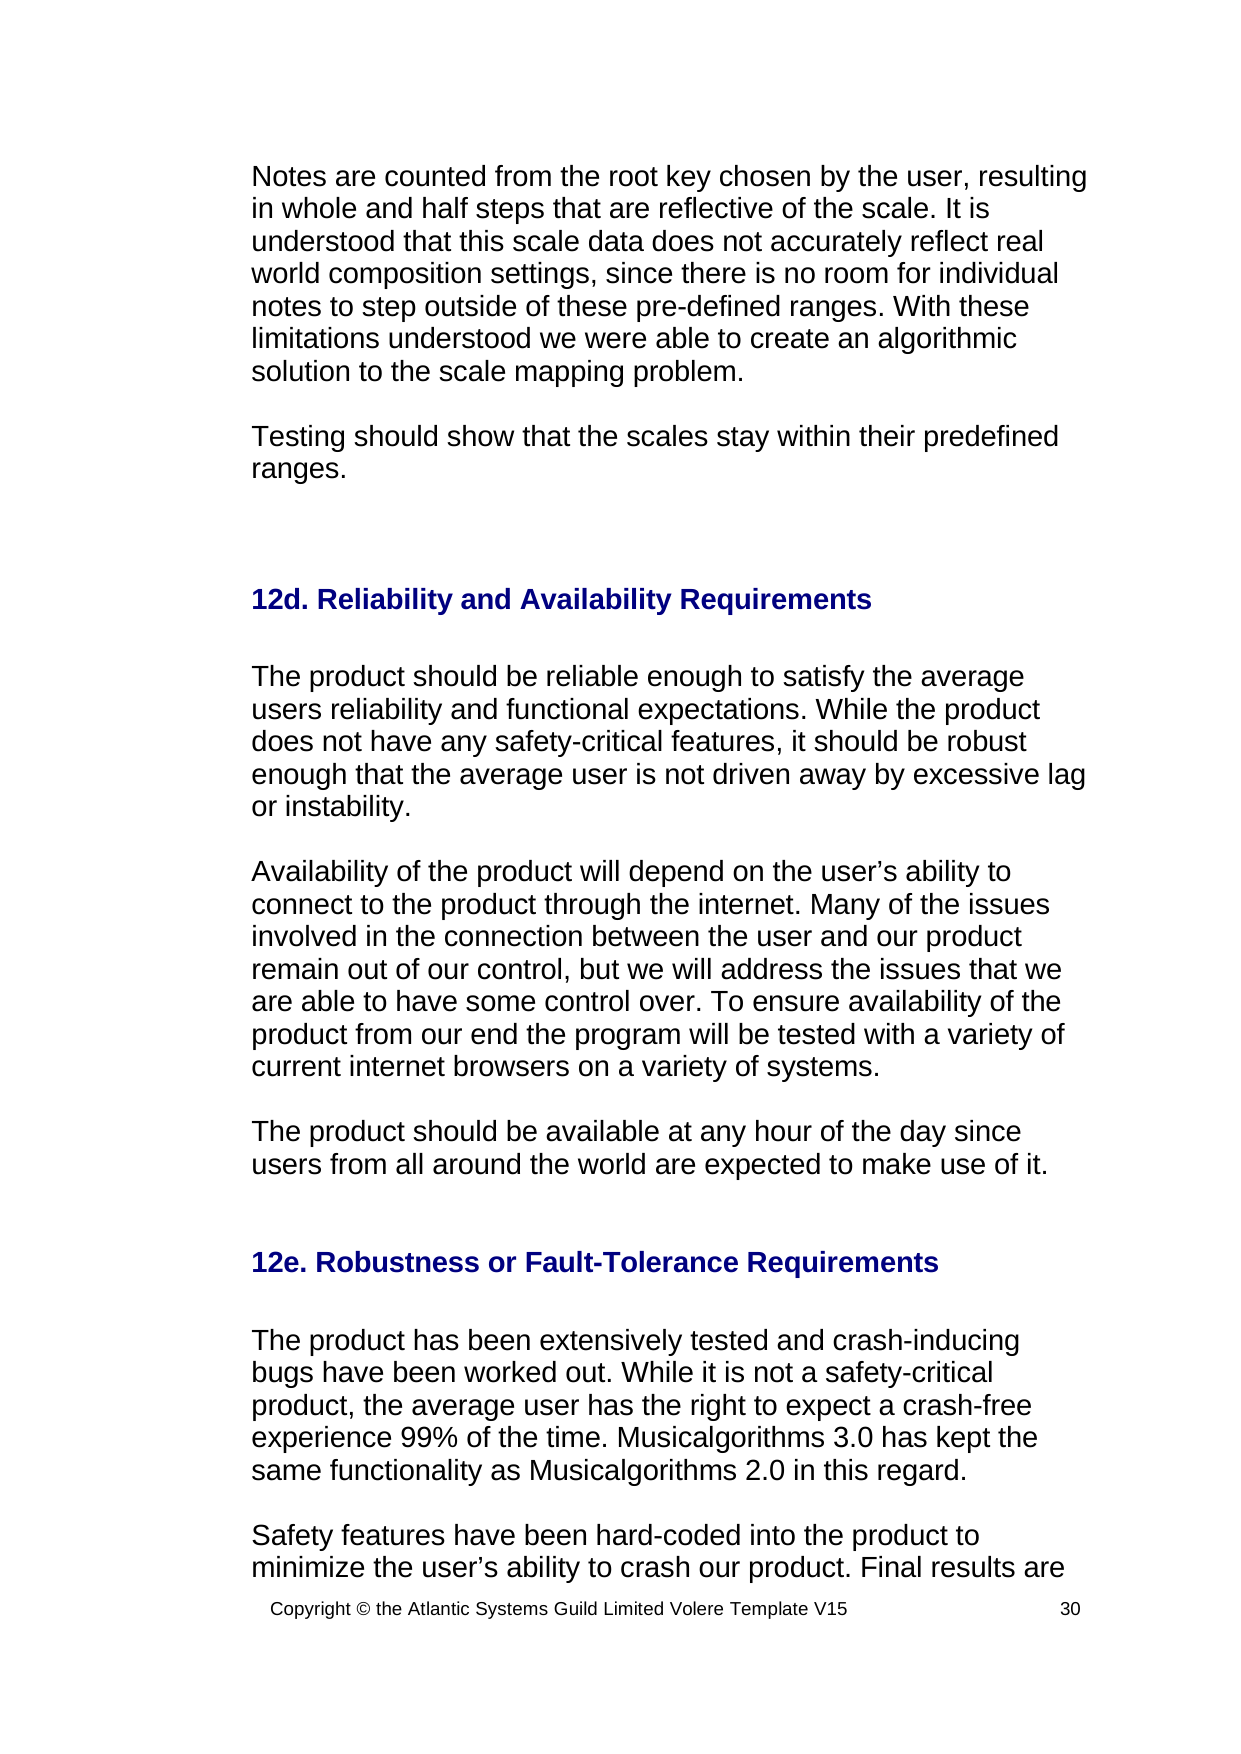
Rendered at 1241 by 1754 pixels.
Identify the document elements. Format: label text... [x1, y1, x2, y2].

subtitle Safety features have been hard-coded into the product to minimize the user’s ability to crash our product. Final results are [251, 1519, 1091, 1584]
subtitle 12d. Reliability and Availability Requirements [251, 583, 1091, 615]
subtitle 12e. Robustness or Fault-Tolerance Requirements [251, 1246, 1091, 1279]
subtitle Notes are counted from the root key chosen by the user, resulting in whole and half steps that are reflective of the scale. It is understood that this scale data does not accurately reflect real world composition settings, since there is no room for individual notes to step outside of these pre-defined ranges. With these limitations understood we were able to create an algorithmic solution to the scale mapping problem. [251, 159, 1091, 387]
subtitle The product should be reliable enough to satisfy the average users reliability and functional expectations. While the product does not have any safety-critical features, it should be robust enough that the average user is not driven away by excessive lag or instability. [251, 660, 1091, 823]
subtitle The product should be available at any hour of the day since users from all around the world are expected to make use of it. [251, 1115, 1091, 1180]
subtitle Availability of the product will depend on the user’s ability to connect to the product through the internet. Many of the issues involved in the connection between the user and our product remain out of our control, but we will address the issues that we are able to have some control over. To ensure availability of the product from our end the program will be tested with a variety of current internet browsers on a variety of systems. [251, 855, 1091, 1083]
subtitle The product has been extensively tested and crash-inducing bugs have been worked out. While it is not a safety-critical product, the average user has the right to expect a crash-free experience 99% of the time. Musicalgorithms 3.0 has kept the same functionality as Musicalgorithms 2.0 in this regard. [251, 1324, 1091, 1486]
subtitle Testing should show that the scales stay within their predefined ranges. [251, 419, 1091, 484]
